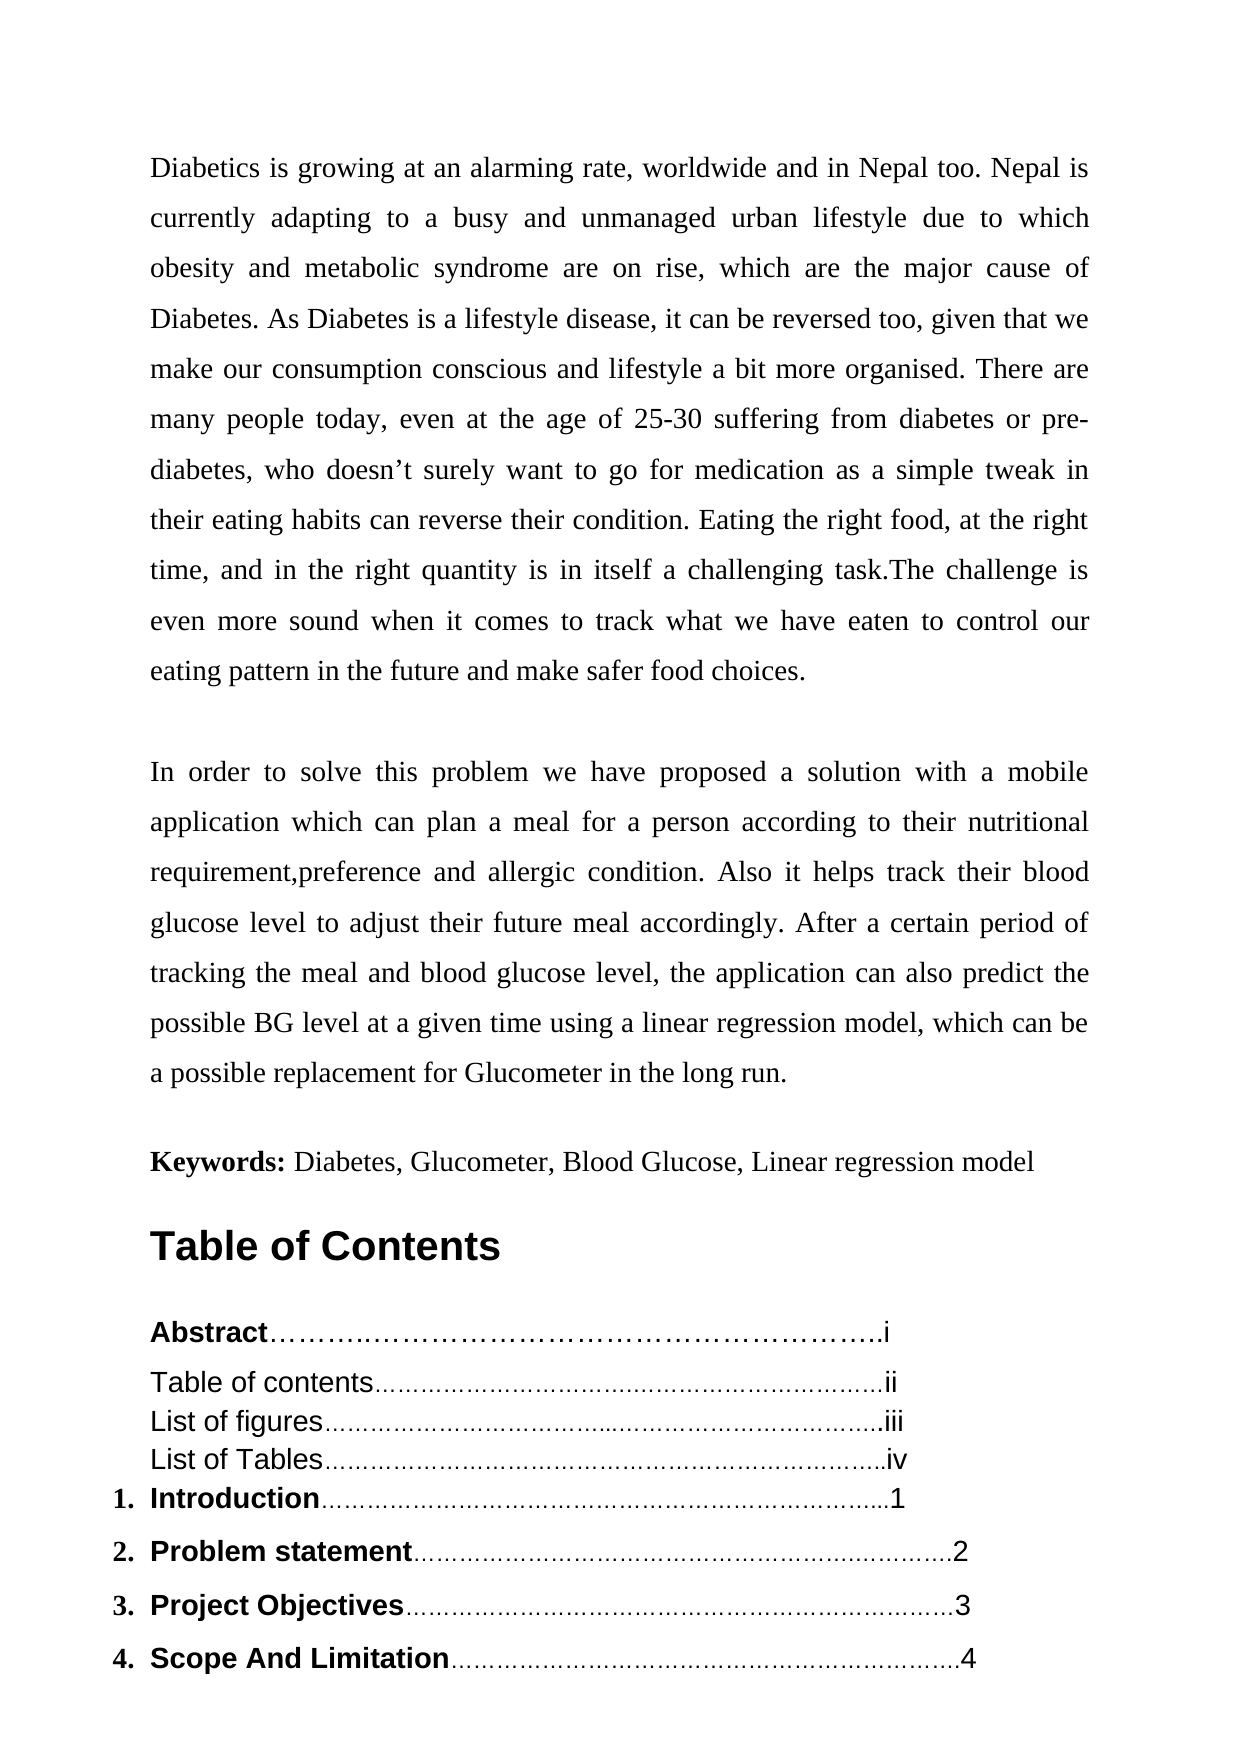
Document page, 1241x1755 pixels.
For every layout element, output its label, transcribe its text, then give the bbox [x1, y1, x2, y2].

text Abstract………..……………………………………………..i [149, 1315, 1090, 1349]
text Keywords: Diabetes, Glucometer, Blood Glucose, Linear regression model [150, 1144, 1090, 1178]
text List of figures………………………………...……………………………..iii [150, 1404, 1090, 1437]
text Table of contents…………………………….……………………………ii [150, 1365, 1090, 1399]
list Scope And Limitation………………………………………………………….4 [112, 1641, 1090, 1674]
list Introduction………………………………………………………………...1 [112, 1481, 1090, 1514]
text In order to solve this problem we have proposed a solution with a mobile application which can plan a meal for a person according to their nutritional requirement,preference and allergic condition. Also it helps track their blood glucose level to adjust their future meal accordingly. After a certain period of tracking the meal and blood glucose level, the application can also predict the possible BG level at a given time using a linear regression model, which can be a possible replacement for Glucometer in the long run. [150, 754, 1090, 1089]
text Diabetics is growing at an alarming rate, worldwide and in Nepal too. Nepal is currently adapting to a busy and unmanaged urban lifestyle due to which obesity and metabolic syndrome are on rise, which are the major cause of Diabetes. As Diabetes is a lifestyle disease, it can be reversed too, given that we make our consumption conscious and lifestyle a bit more organised. There are many people today, even at the age of 25-30 suffering from diabetes or pre-diabetes, who doesn’t surely want to go for medication as a simple tweak in their eating habits can reverse their condition. Eating the right food, at the right time, and in the right quantity is in itself a challenging task.The challenge is even more sound when it comes to track what we have eaten to control our eating pattern in the future and make safer food choices. [150, 150, 1090, 687]
text List of Tables………………………………………………………………..iv [150, 1442, 1090, 1476]
subtitle Table of Contents [149, 1222, 1090, 1269]
list Problem statement………………………………………………….………….2 [112, 1534, 1090, 1568]
list Project Objectives………………………………………………………………3 [112, 1587, 1090, 1621]
